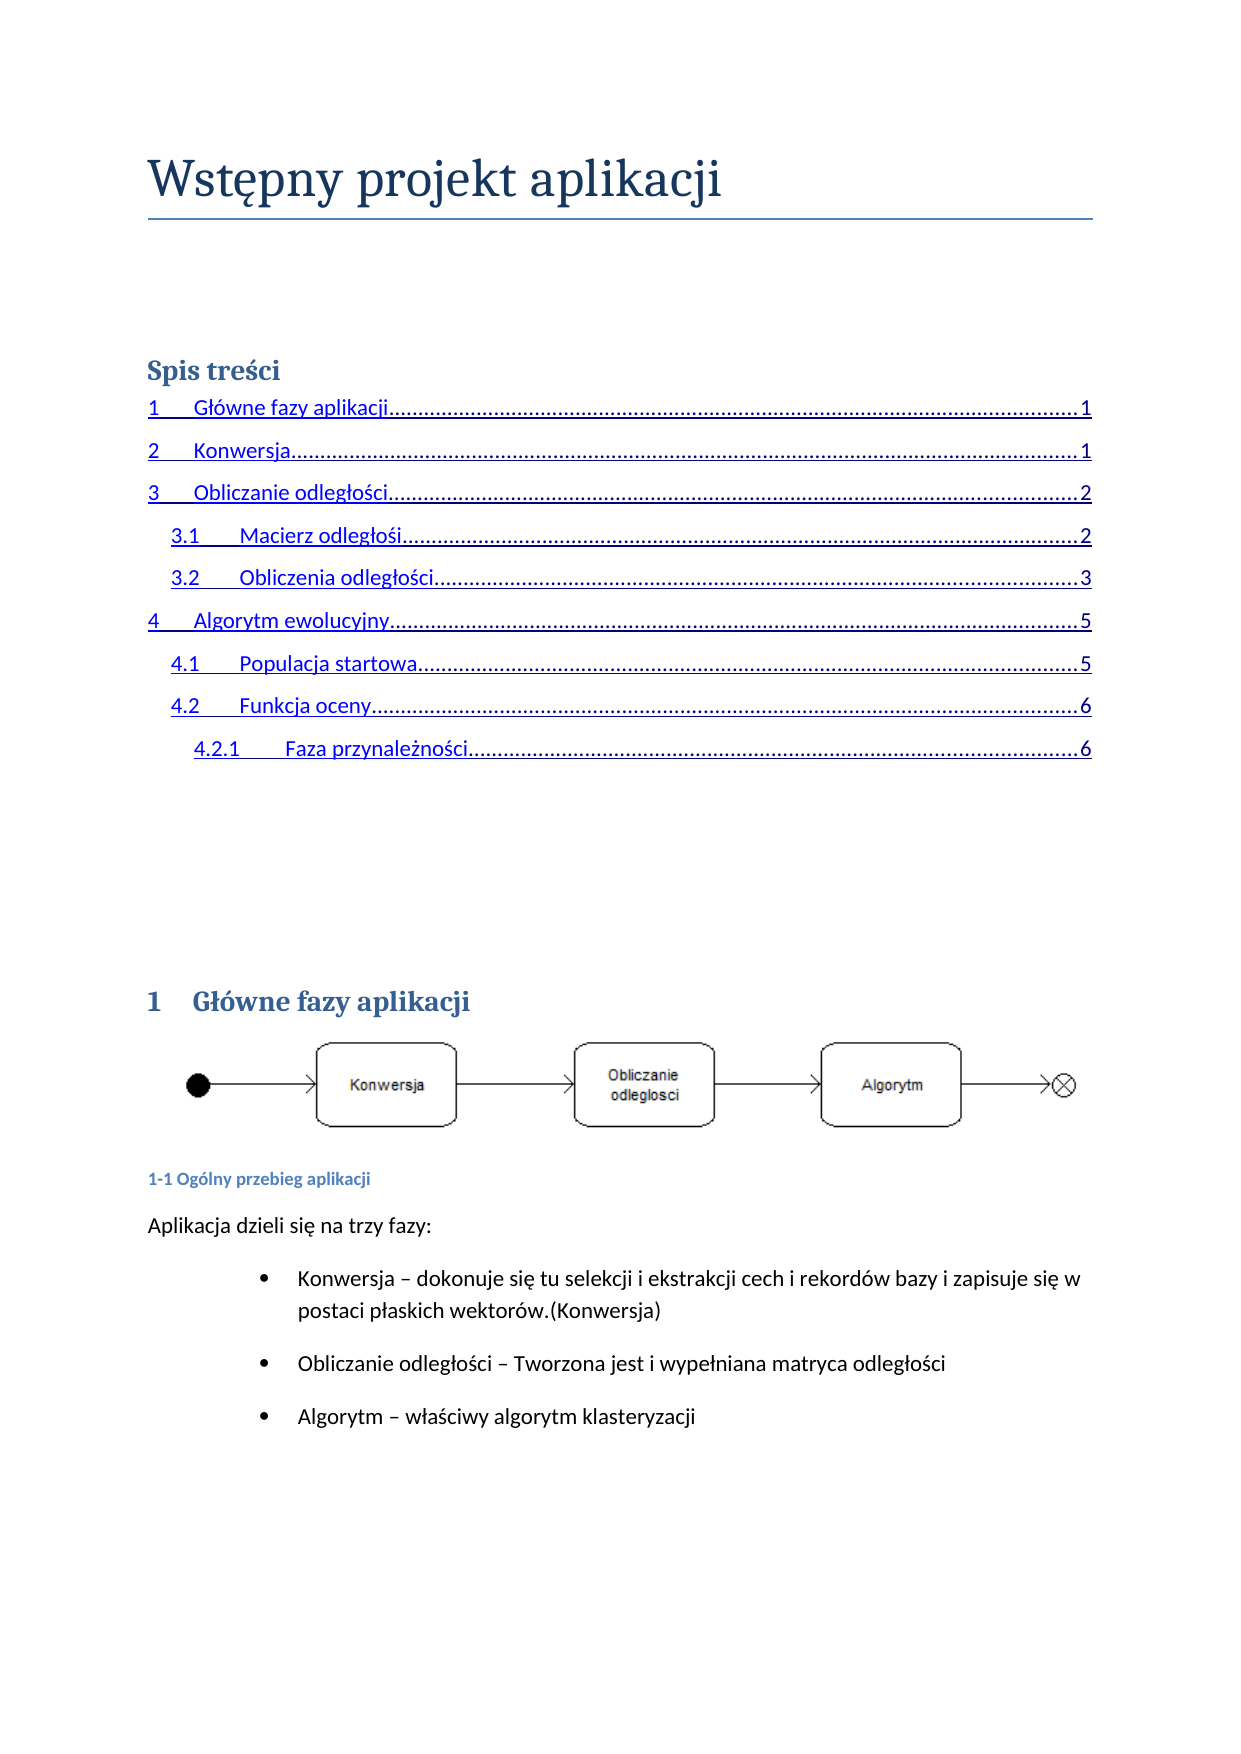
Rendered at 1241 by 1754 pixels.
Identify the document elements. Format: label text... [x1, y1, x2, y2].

text 1 Główne fazy aplikacji 1 [148, 393, 1093, 421]
text Aplikacja dzieli się na trzy fazy: [148, 1211, 1093, 1239]
text 3.1 Macierz odległośi 2 [171, 521, 1093, 549]
list Obliczanie odległości – Tworzona jest i wypełniana matryca odległości [260, 1349, 1093, 1377]
text 4 Algorytm ewolucyjny 5 [148, 606, 1093, 634]
text 4.2.1 Faza przynależności 6 [193, 734, 1093, 762]
list Konwersja – dokonuje się tu selekcji i ekstrakcji cech i rekordów bazy i zapisuje się w postaci płaskich wektorów.(2) [260, 1264, 1093, 1324]
list Algorytm – właściwy algorytm klasteryzacji [260, 1402, 1093, 1431]
text Wstępny projekt aplikacji [148, 148, 1093, 218]
subtitle Główne fazy aplikacji [148, 986, 1093, 1019]
text 4.2 Funkcja oceny 6 [171, 691, 1093, 719]
text 3.2 Obliczenia odległości 3 [171, 563, 1093, 592]
text 2 Konwersja 1 [148, 436, 1093, 464]
text 3 Obliczanie odległości 2 [148, 478, 1093, 506]
text 4.1 Populacja startowa 5 [171, 649, 1093, 677]
text Spis treści [148, 354, 1093, 388]
text 1‑1 Ogólny przebieg aplikacji [148, 1167, 1093, 1190]
